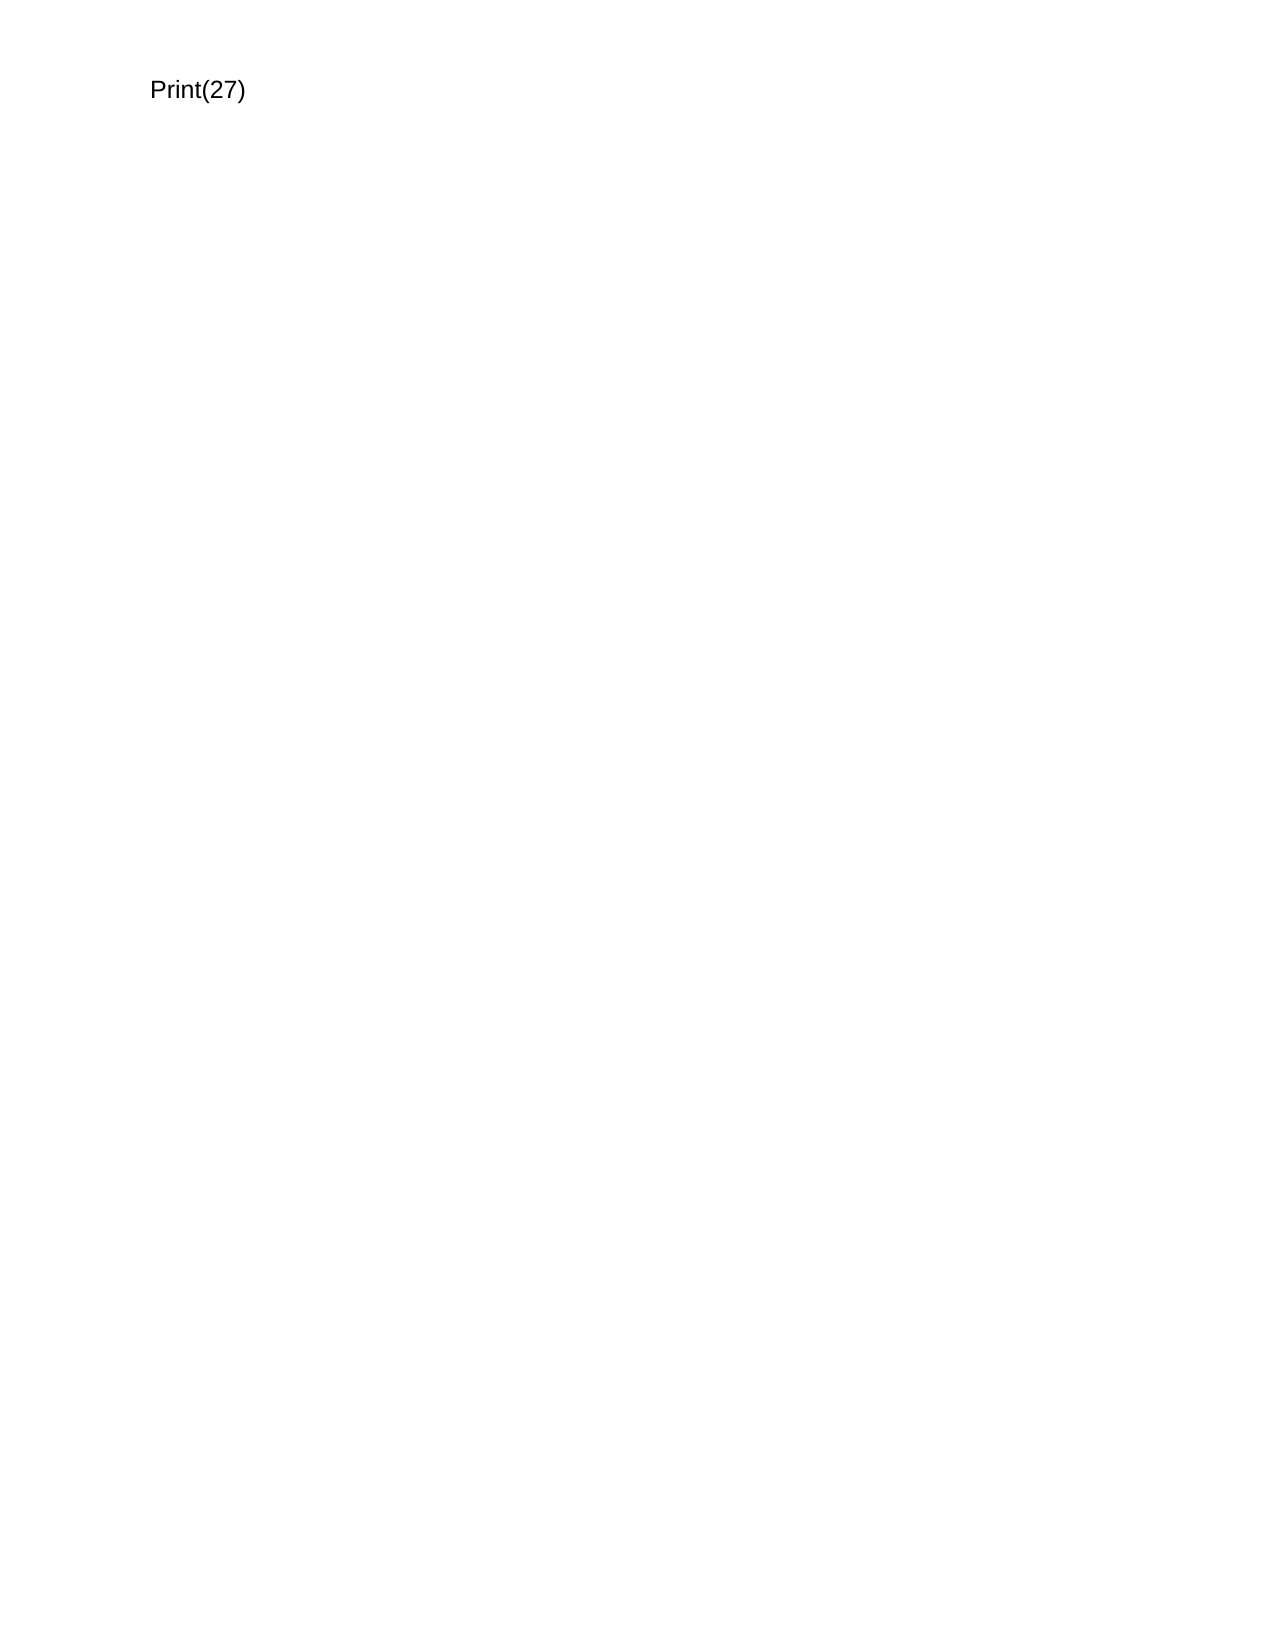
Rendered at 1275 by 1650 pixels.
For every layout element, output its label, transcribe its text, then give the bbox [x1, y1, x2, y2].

text Print(27) [150, 75, 1125, 104]
